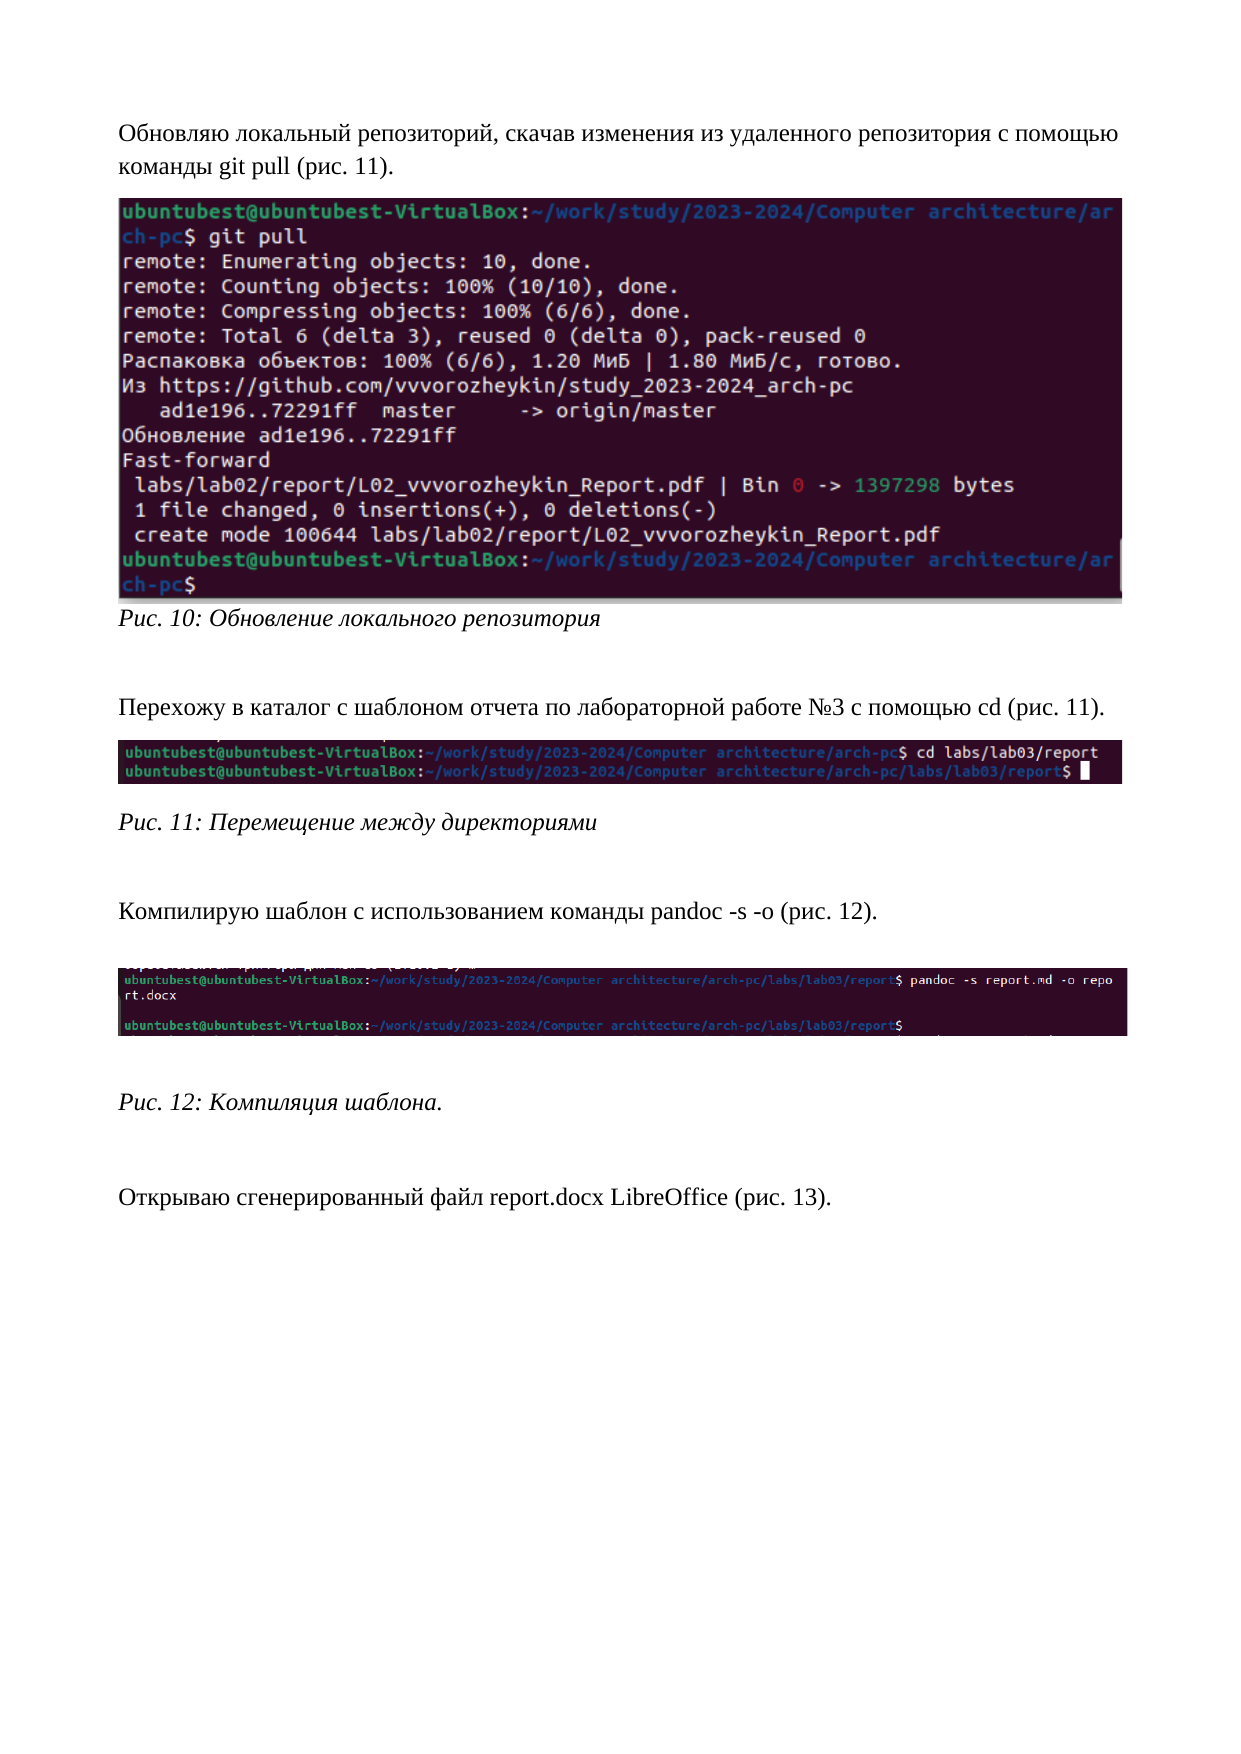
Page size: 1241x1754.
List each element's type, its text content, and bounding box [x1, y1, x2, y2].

text Перехожу в каталог с шаблоном отчета по лабораторной работе №3 с помощью cd (рис. 11). [118, 692, 1122, 721]
picture [118, 740, 1123, 784]
text Рис. 11: Перемещение между директориями [118, 807, 1122, 836]
text Рис. 12: Компиляция шаблона. [118, 1087, 1122, 1116]
picture [118, 968, 1128, 1036]
text Открываю сгенерированный файл report.docx LibreOffice (рис. 13). [118, 1182, 1122, 1211]
text Компилирую шаблон с использованием команды pandoc -s -o (рис. 12). [118, 896, 1122, 924]
text Рис. 10: Обновление локального репозитория [118, 604, 1122, 632]
picture [118, 198, 1123, 604]
text Обновляю локальный репозиторий, скачав изменения из удаленного репозитория с помощью команды git pull (рис. 11). [118, 118, 1122, 180]
